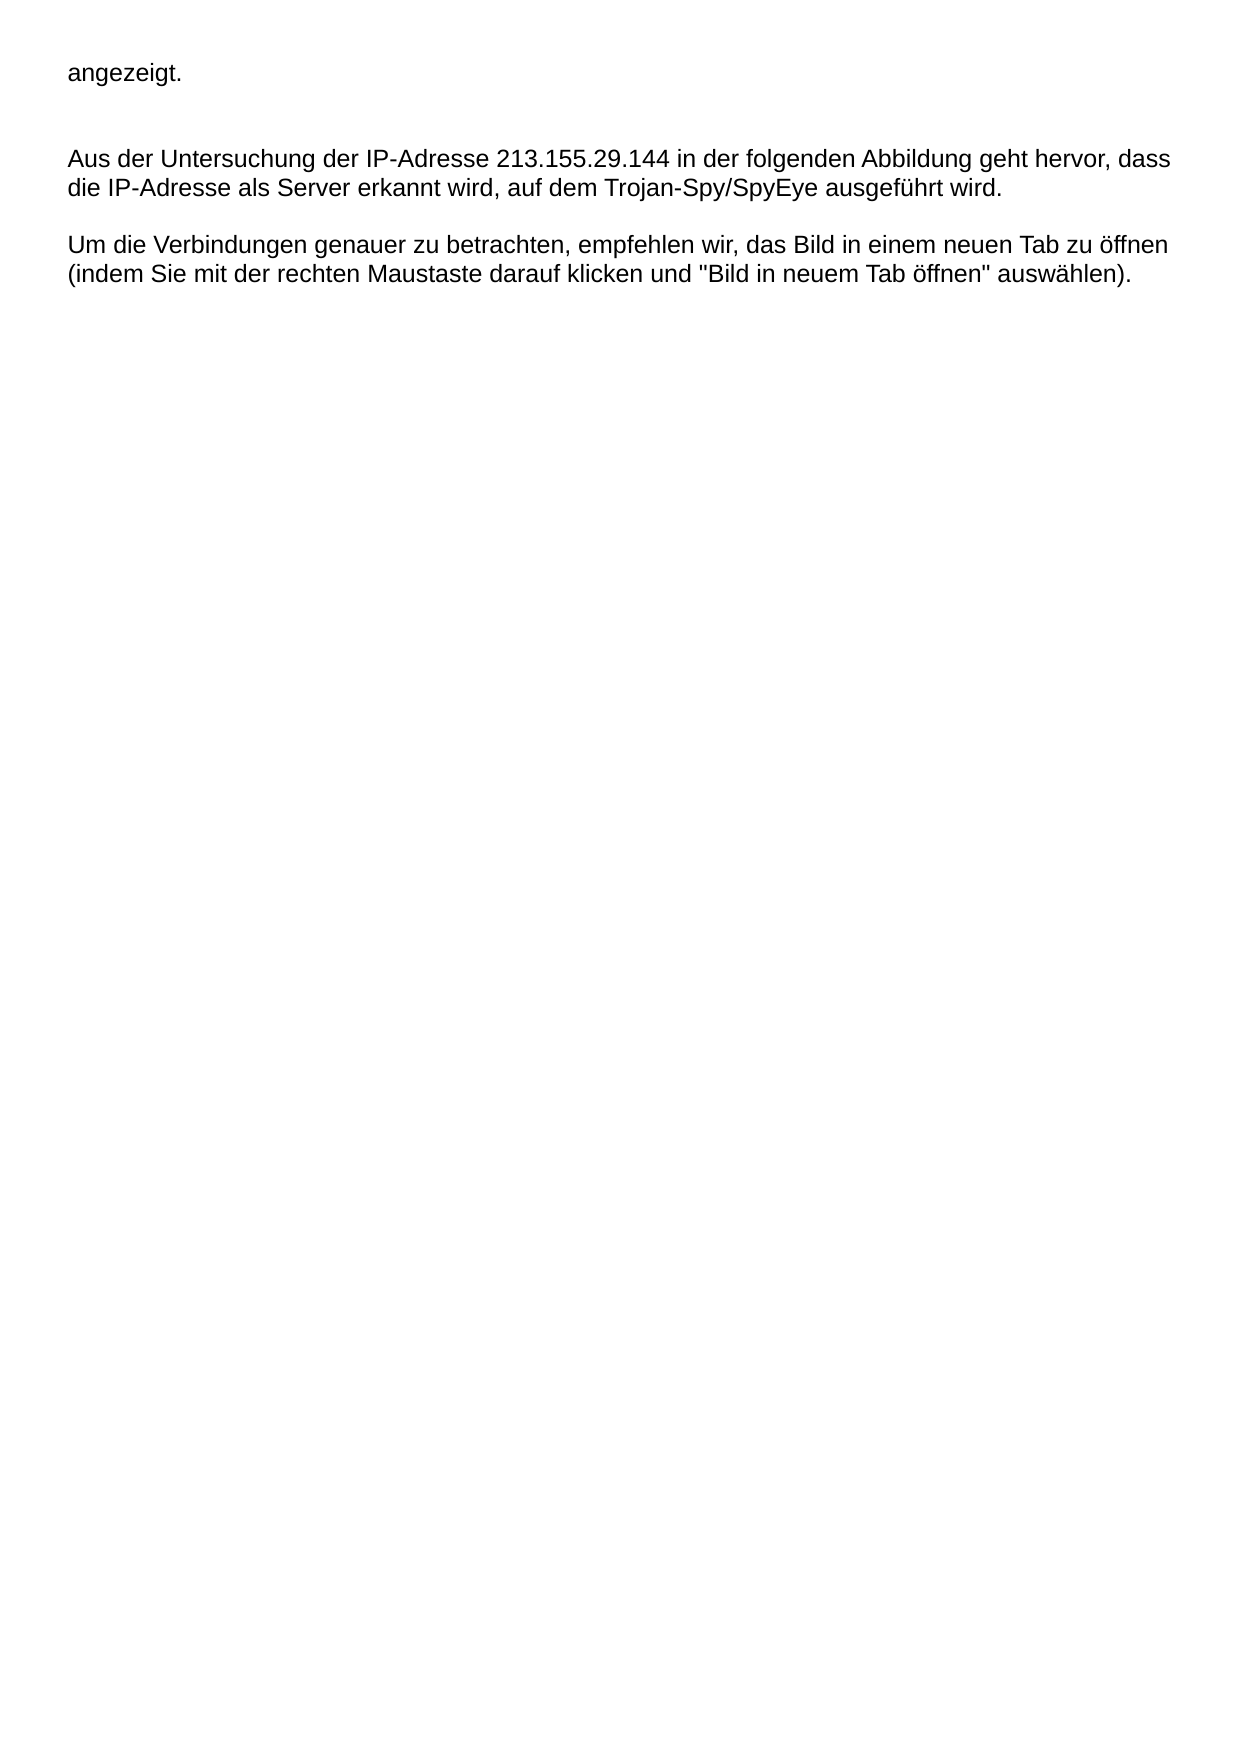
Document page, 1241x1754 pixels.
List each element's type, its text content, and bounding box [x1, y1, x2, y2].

text angezeigt. [67, 58, 1177, 87]
text Aus der Untersuchung der IP-Adresse 213.155.29.144 in der folgenden Abbildung geht hervor, dass die IP-Adresse als Server erkannt wird, auf dem Trojan-Spy/SpyEye ausgeführt wird. [67, 144, 1177, 202]
text Um die Verbindungen genauer zu betrachten, empfehlen wir, das Bild in einem neuen Tab zu öffnen (indem Sie mit der rechten Maustaste darauf klicken und "Bild in neuem Tab öffnen" auswählen). [67, 230, 1177, 288]
